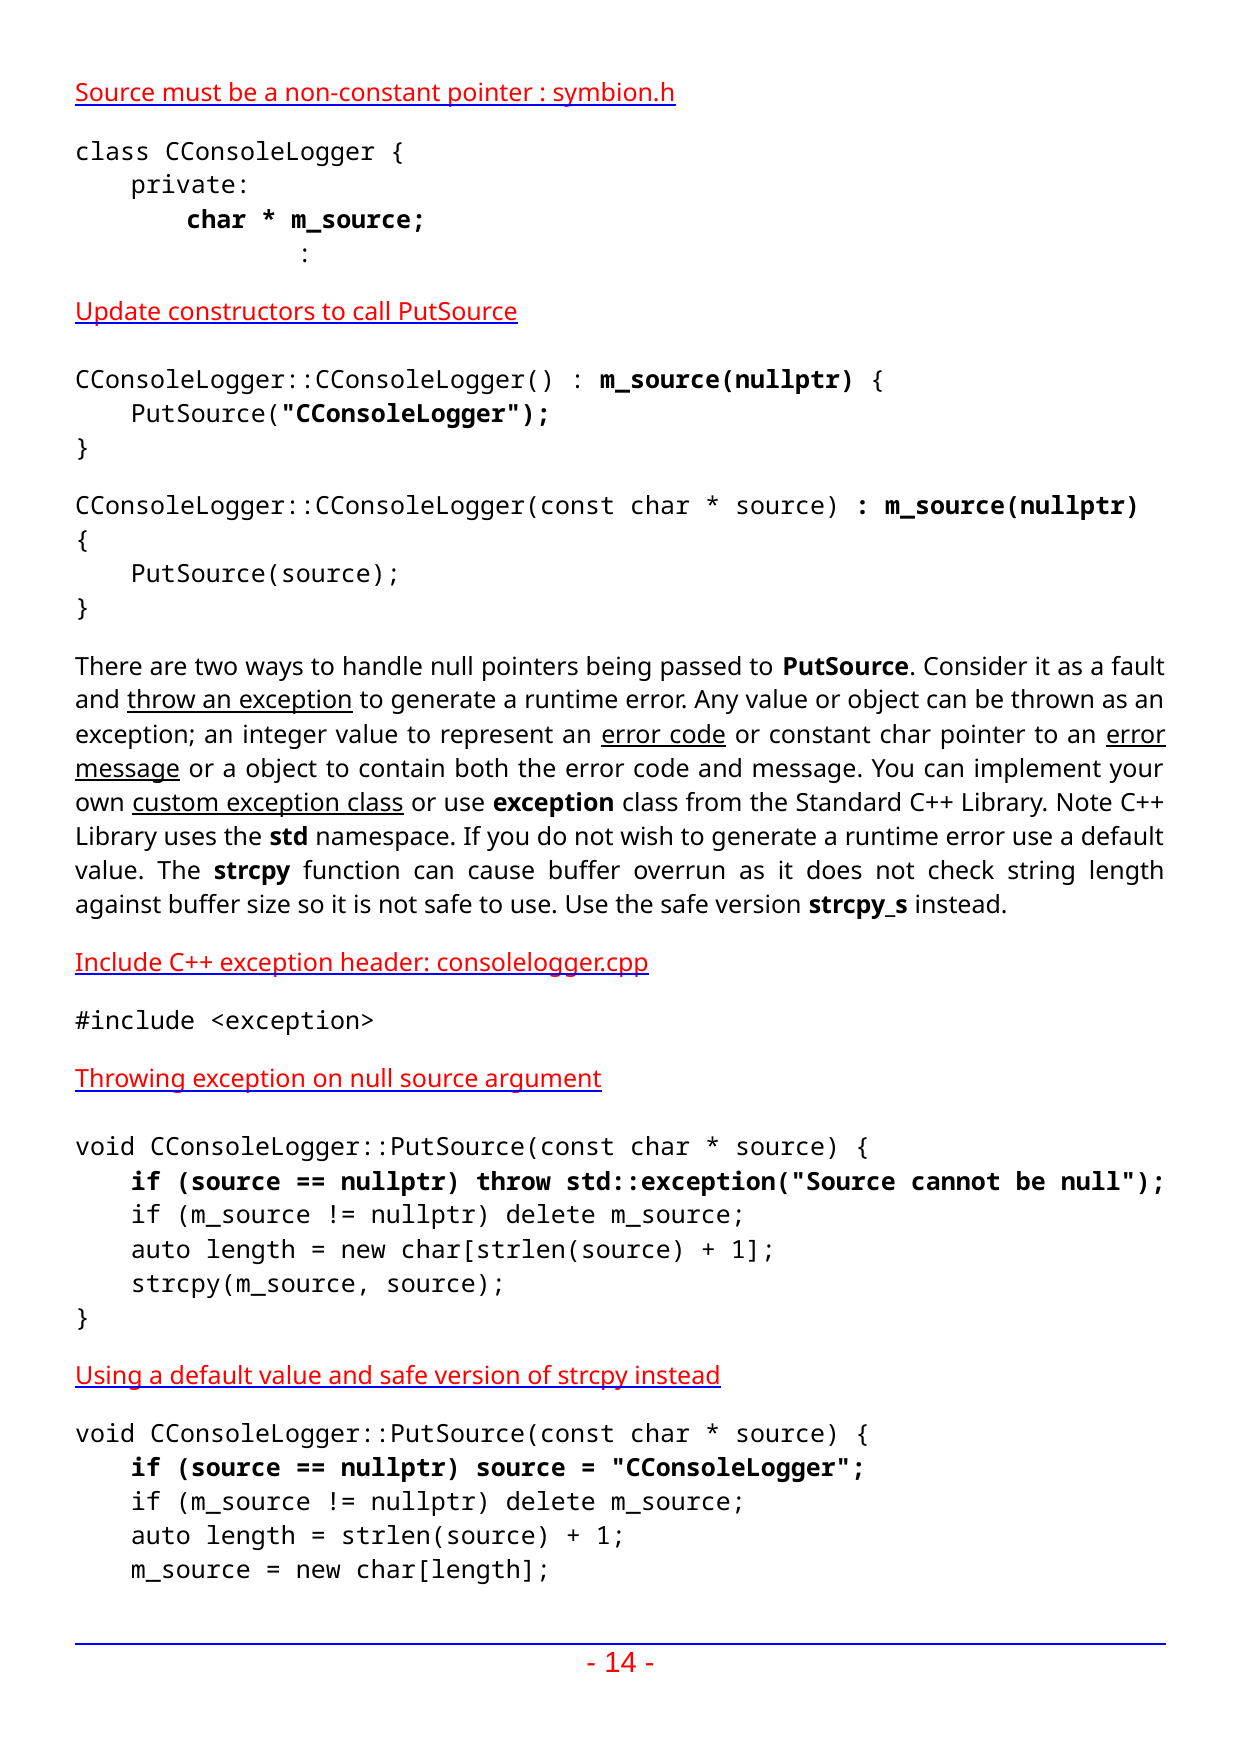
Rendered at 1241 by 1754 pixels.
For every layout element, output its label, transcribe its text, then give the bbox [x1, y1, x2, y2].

text PutSource(source); [75, 556, 1166, 590]
text class CConsoleLogger { [75, 133, 1166, 167]
text private: [75, 167, 1166, 201]
text CConsoleLogger::CConsoleLogger() : m_source(nullptr) { [75, 362, 1166, 396]
text } [75, 430, 1166, 464]
text PutSource("CConsoleLogger"); [75, 396, 1166, 430]
text m_source = new char[length]; [75, 1552, 1166, 1586]
text if (source == nullptr) throw std::exception("Source cannot be null"); [75, 1163, 1166, 1197]
text Source must be a non-constant pointer : symbion.h [75, 75, 1166, 109]
text void CConsoleLogger::PutSource(const char * source) { [75, 1129, 1166, 1163]
text if (source == nullptr) source = "CConsoleLogger"; [75, 1450, 1166, 1484]
text : [75, 235, 1166, 269]
text auto length = new char[strlen(source) + 1]; [75, 1231, 1166, 1265]
text } [75, 1299, 1166, 1333]
text Using a default value and safe version of strcpy instead [75, 1357, 1166, 1392]
text Throwing exception on null source argument [75, 1061, 1166, 1095]
text Update constructors to call PutSource [75, 293, 1166, 327]
text if (m_source != nullptr) delete m_source; [75, 1197, 1166, 1231]
text Include C++ exception header: consolelogger.cpp [75, 945, 1166, 979]
text } [75, 590, 1166, 624]
text CConsoleLogger::CConsoleLogger(const char * source) : m_source(nullptr) { [75, 488, 1166, 556]
text void CConsoleLogger::PutSource(const char * source) { [75, 1416, 1166, 1450]
text #include <exception> [75, 1003, 1166, 1037]
text strcpy(m_source, source); [75, 1265, 1166, 1299]
text There are two ways to handle null pointers being passed to PutSource. Consider it as a fault and throw an exception to generate a runtime error. Any value or object can be thrown as an exception; an integer value to represent an error code or constant char pointer to an error message or a object to contain both the error code and message. You can implement your own custom exception class or use exception class from the Standard C++ Library. Note C++ Library uses the std namespace. If you do not wish to generate a runtime error use a default value. The strcpy function can cause buffer overrun as it does not check string length against buffer size so it is not safe to use. Use the safe version strcpy_s instead. [75, 648, 1166, 921]
text if (m_source != nullptr) delete m_source; [75, 1484, 1166, 1518]
text char * m_source; [75, 201, 1166, 235]
text auto length = strlen(source) + 1; [75, 1518, 1166, 1552]
